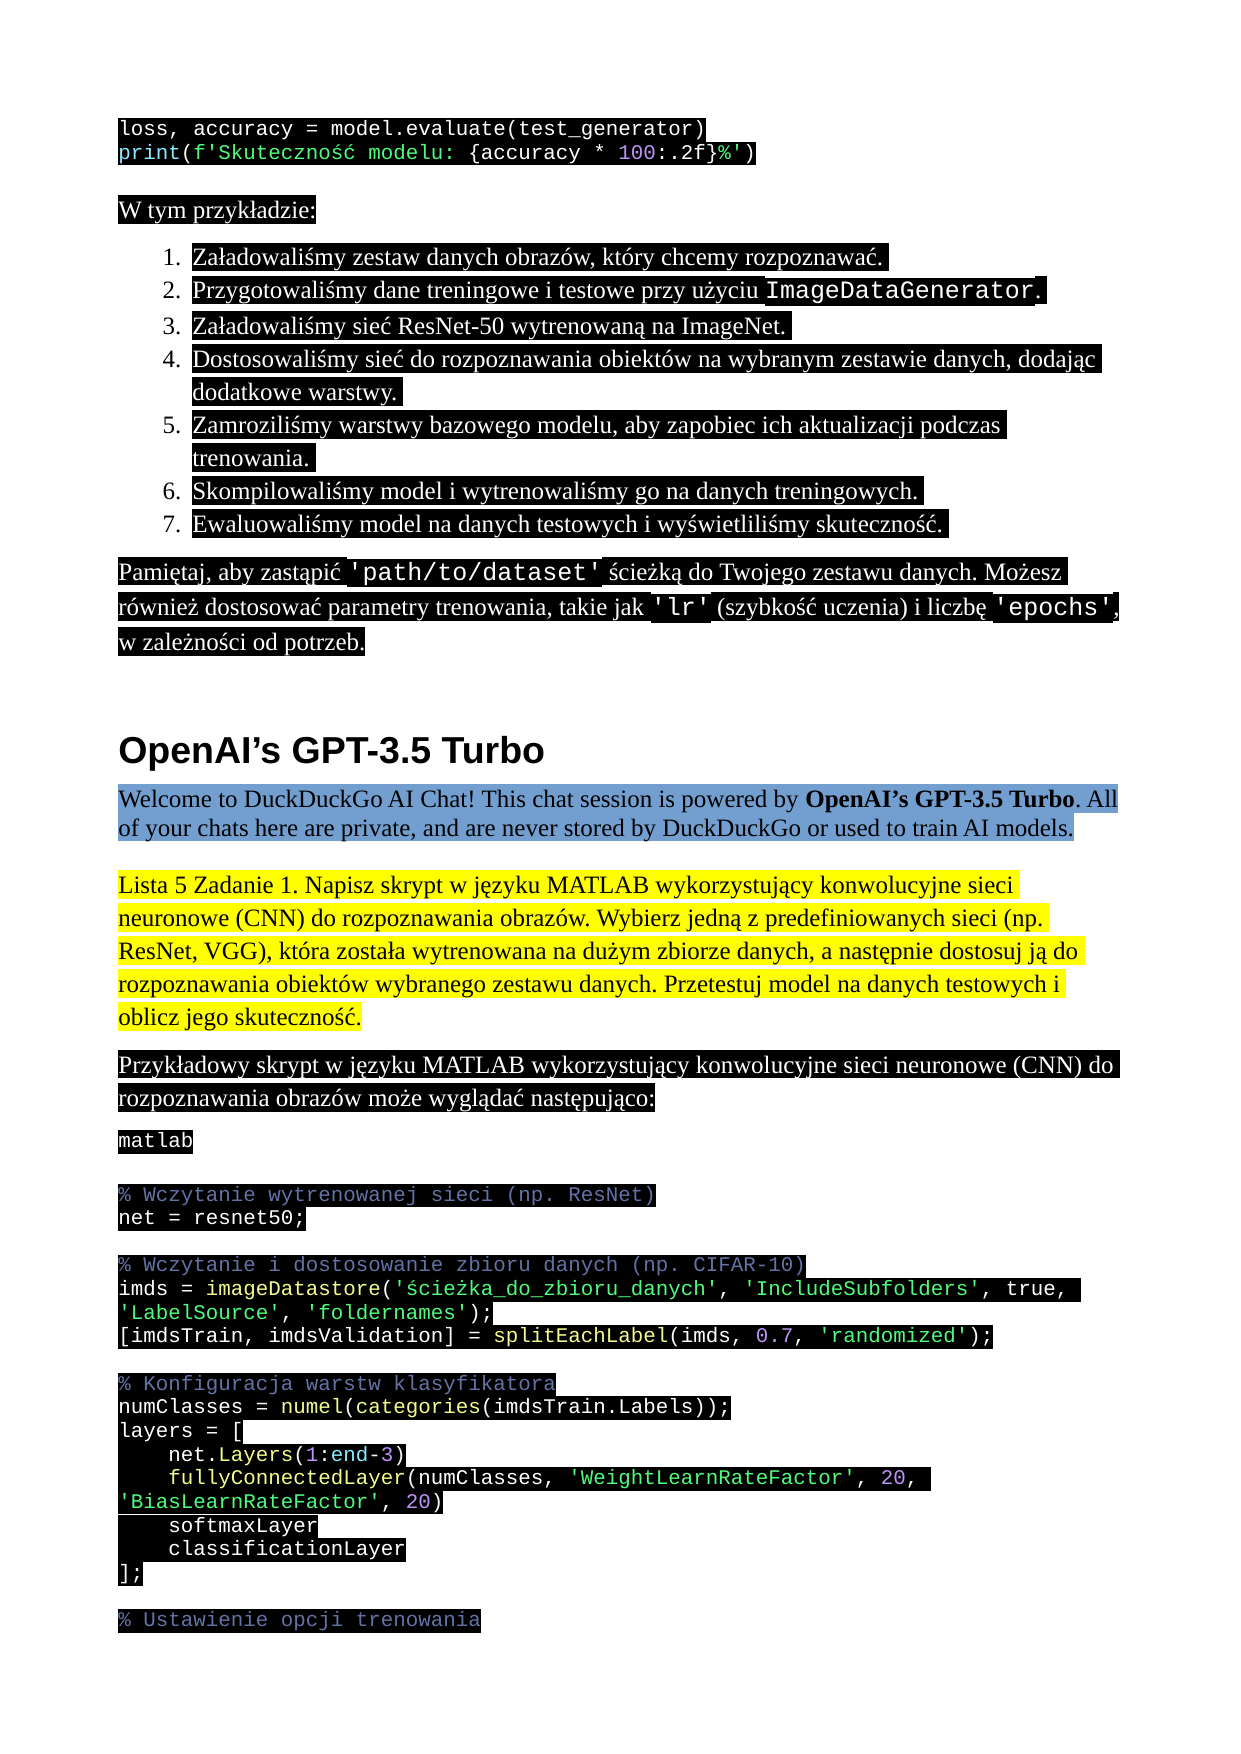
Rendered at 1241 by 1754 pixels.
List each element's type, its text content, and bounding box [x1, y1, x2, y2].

text Przykładowy skrypt w języku MATLAB wykorzystujący konwolucyjne sieci neuronowe (CNN) do rozpoznawania obrazów może wyglądać następująco: [118, 1050, 1122, 1112]
text print(f'Skuteczność modelu: {accuracy * 100:.2f}%') [118, 142, 1122, 165]
text matlab [118, 1130, 1122, 1154]
text layers = [ [118, 1420, 1122, 1444]
text loss, accuracy = model.evaluate(test_generator) [118, 118, 1122, 142]
text ]; [118, 1562, 1122, 1586]
list Dostosowaliśmy sieć do rozpoznawania obiektów na wybranym zestawie danych, dodając dodatkowe warstwy. [162, 344, 1122, 406]
text % Wczytanie i dostosowanie zbioru danych (np. CIFAR-10) [118, 1254, 1122, 1278]
text net.Layers(1:end-3) [118, 1444, 1122, 1467]
text Welcome to DuckDuckGo AI Chat! This chat session is powered by OpenAI’s GPT-3.5 Turbo. All of your chats here are private, and are never stored by DuckDuckGo or used to train AI models. [118, 784, 1122, 841]
list Załadowaliśmy zestaw danych obrazów, który chcemy rozpoznawać. [162, 242, 1122, 271]
text softmaxLayer [118, 1514, 1122, 1538]
text Lista 5 Zadanie 1. Napisz skrypt w języku MATLAB wykorzystujący konwolucyjne sieci neuronowe (CNN) do rozpoznawania obrazów. Wybierz jedną z predefiniowanych sieci (np. ResNet, VGG), która została wytrenowana na dużym zbiorze danych, a następnie dostosuj ją do rozpoznawania obiektów wybranego zestawu danych. Przetestuj model na danych testowych i oblicz jego skuteczność. [118, 870, 1122, 1031]
subtitle OpenAI’s GPT-3.5 Turbo [118, 728, 1122, 771]
list Załadowaliśmy sieć ResNet-50 wytrenowaną na ImageNet. [162, 311, 1122, 340]
text numClasses = numel(categories(imdsTrain.Labels)); [118, 1396, 1122, 1420]
text Pamiętaj, aby zastąpić 'path/to/dataset' ścieżką do Twojego zestawu danych. Możesz również dostosować parametry trenowania, takie jak 'lr' (szybkość uczenia) i liczbę 'epochs', w zależności od potrzeb. [118, 557, 1122, 656]
list Zamroziliśmy warstwy bazowego modelu, aby zapobiec ich aktualizacji podczas trenowania. [162, 410, 1122, 472]
text [imdsTrain, imdsValidation] = splitEachLabel(imds, 0.7, 'randomized'); [118, 1325, 1122, 1349]
text net = resnet50; [118, 1207, 1122, 1231]
text imds = imageDatastore('ścieżka_do_zbioru_danych', 'IncludeSubfolders', true, 'LabelSource', 'foldernames'); [118, 1278, 1122, 1325]
list Przygotowaliśmy dane treningowe i testowe przy użyciu ImageDataGenerator. [162, 276, 1122, 306]
text W tym przykładzie: [118, 195, 1122, 224]
text fullyConnectedLayer(numClasses, 'WeightLearnRateFactor', 20, 'BiasLearnRateFactor', 20) [118, 1467, 1122, 1514]
text classificationLayer [118, 1538, 1122, 1562]
text % Wczytanie wytrenowanej sieci (np. ResNet) [118, 1183, 1122, 1207]
list Skompilowaliśmy model i wytrenowaliśmy go na danych treningowych. [162, 476, 1122, 505]
text % Konfiguracja warstw klasyfikatora [118, 1373, 1122, 1396]
list Ewaluowaliśmy model na danych testowych i wyświetliliśmy skuteczność. [162, 509, 1122, 538]
text % Ustawienie opcji trenowania [118, 1609, 1122, 1633]
